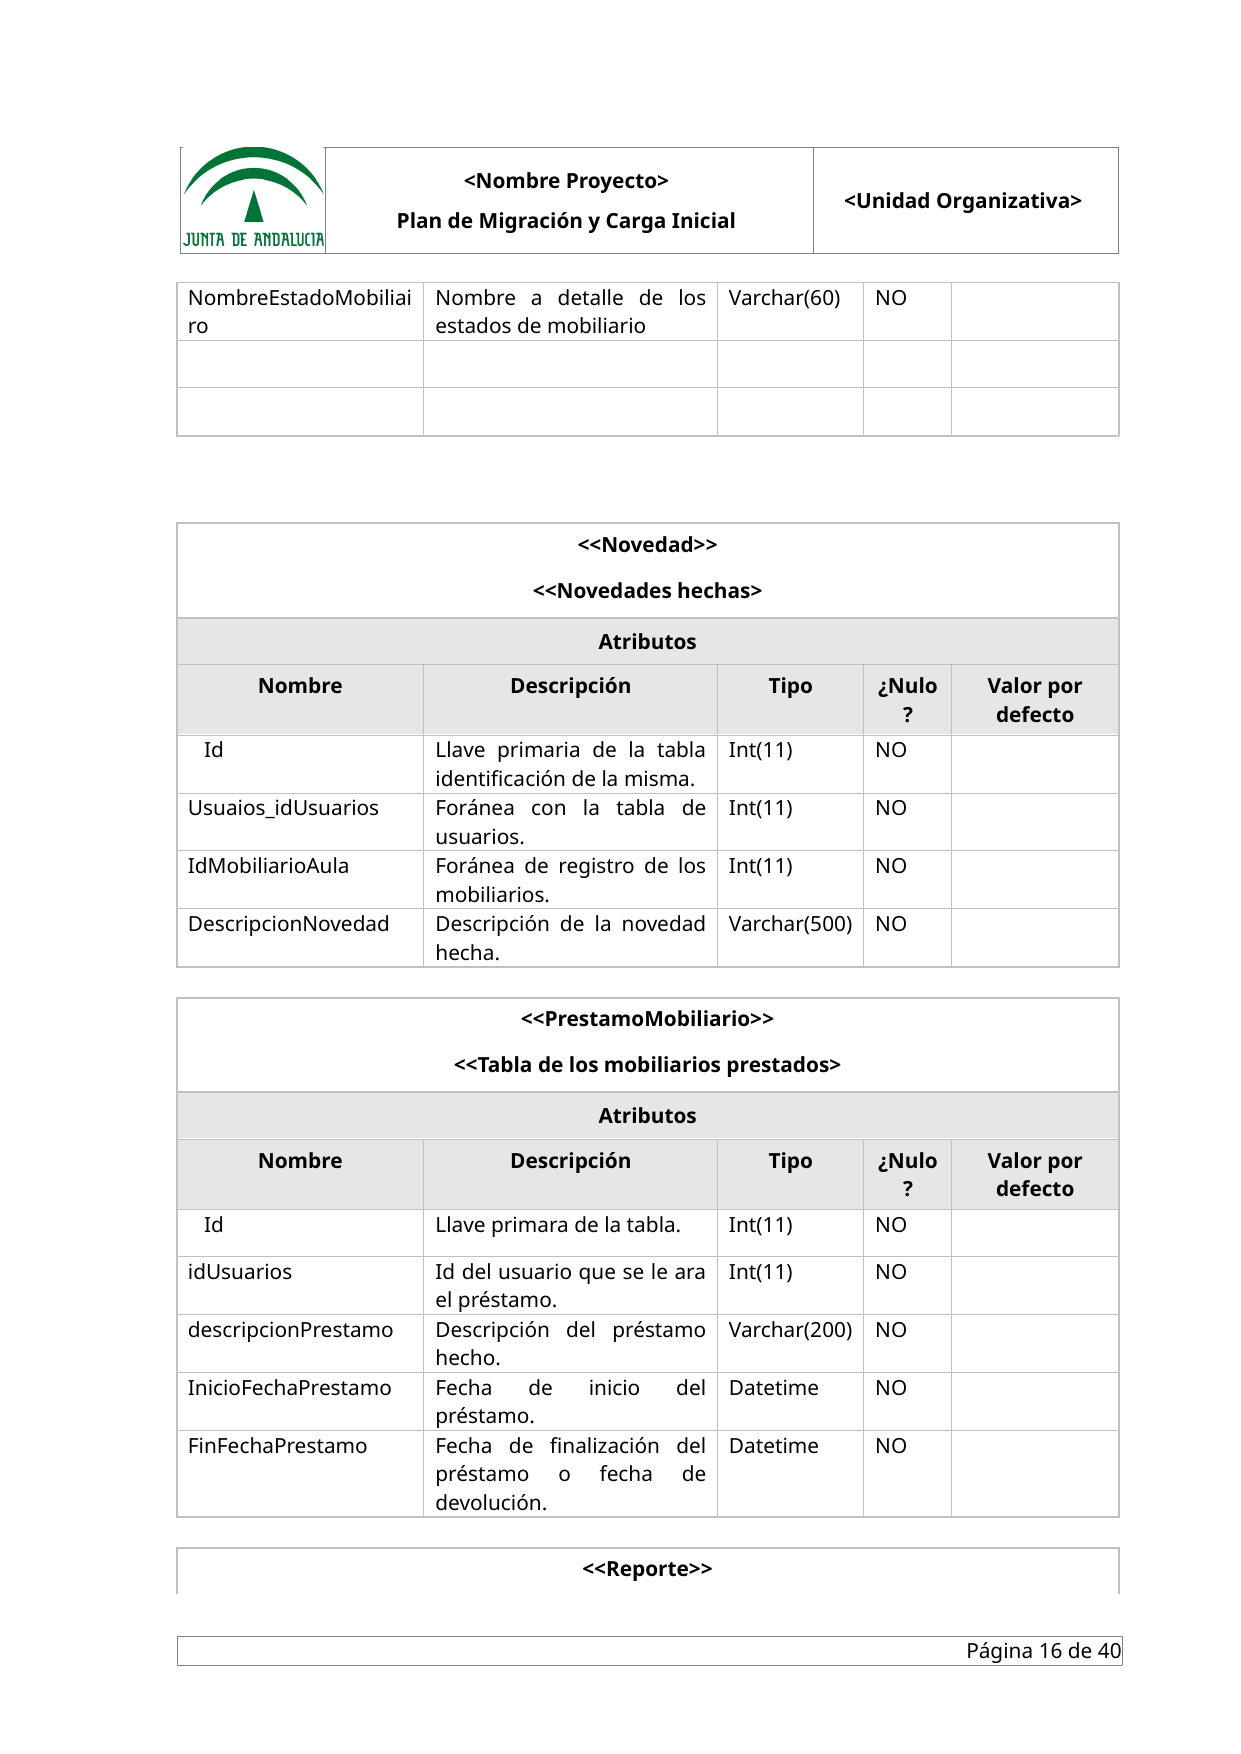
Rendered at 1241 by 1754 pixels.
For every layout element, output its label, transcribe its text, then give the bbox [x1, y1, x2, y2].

table_cell [864, 388, 951, 434]
table_cell InicioFechaPrestamo [178, 1373, 423, 1430]
table_cell NO [864, 1315, 951, 1372]
table_header <<Reporte>> [178, 1549, 1118, 1594]
table_cell <<Tabla de los mobiliarios prestados> [178, 1044, 1118, 1091]
table_cell [178, 341, 423, 387]
table_cell Atributos [178, 619, 1118, 664]
table_cell [952, 909, 1118, 966]
table_cell Fecha de inicio del préstamo. [424, 1373, 717, 1430]
table_cell Datetime [718, 1431, 863, 1516]
table_cell Nombre a detalle de los estados de mobiliario [424, 283, 717, 340]
table_cell [718, 341, 863, 387]
table_cell [952, 341, 1118, 387]
table_cell NO [864, 1257, 951, 1314]
table_cell NO [864, 736, 951, 792]
table_cell Tipo [718, 665, 863, 734]
table_cell NO [864, 1431, 951, 1516]
table_cell Descripción [424, 665, 717, 734]
table_cell [952, 1315, 1118, 1372]
table_header <<PrestamoMobiliario>> [178, 999, 1118, 1044]
table_cell <<Novedades hechas> [178, 570, 1118, 617]
table_cell Int(11) [718, 1257, 863, 1314]
table_cell [952, 388, 1118, 434]
table_cell [952, 1210, 1118, 1256]
table_cell [952, 1373, 1118, 1430]
table_header <<Novedad>> [178, 524, 1118, 569]
table_cell Int(11) [718, 1210, 863, 1256]
table_cell Descripción [424, 1140, 717, 1209]
table_cell [952, 794, 1118, 850]
table_cell Varchar(500) [718, 909, 863, 966]
table_cell Int(11) [718, 851, 863, 908]
table_cell Nombre [178, 665, 423, 734]
table_cell Nombre [178, 1140, 423, 1209]
table_cell Valor por defecto [952, 665, 1118, 734]
table_cell Atributos [178, 1093, 1118, 1138]
table_cell Llave primaria de la tabla identificación de la misma. [424, 736, 717, 792]
table_cell [952, 283, 1118, 340]
table_cell FinFechaPrestamo [178, 1431, 423, 1516]
table_cell NO [864, 1373, 951, 1430]
table_cell NO [864, 794, 951, 850]
table_cell NO [864, 1210, 951, 1256]
table_cell NO [864, 283, 951, 340]
table_cell ¿Nulo? [864, 665, 951, 734]
table_cell Foránea de registro de los mobiliarios. [424, 851, 717, 908]
table_cell Int(11) [718, 736, 863, 792]
table_cell idUsuarios [178, 1257, 423, 1314]
table_cell Usuaios_idUsuarios [178, 794, 423, 850]
table_cell Int(11) [718, 794, 863, 850]
table_cell Fecha de finalización del préstamo o fecha de devolución. [424, 1431, 717, 1516]
table_cell descripcionPrestamo [178, 1315, 423, 1372]
table_cell [178, 388, 423, 434]
table_cell Id [178, 1210, 423, 1256]
table_cell NO [864, 851, 951, 908]
table_cell Id [178, 736, 423, 792]
table_cell NombreEstadoMobiliairo [178, 283, 423, 340]
table_cell Varchar(200) [718, 1315, 863, 1372]
table_cell [952, 736, 1118, 792]
table_cell DescripcionNovedad [178, 909, 423, 966]
table_cell [952, 1431, 1118, 1516]
table_cell IdMobiliarioAula [178, 851, 423, 908]
table_cell ¿Nulo? [864, 1140, 951, 1209]
table_cell [718, 388, 863, 434]
table_cell Descripción del préstamo hecho. [424, 1315, 717, 1372]
table_cell [424, 388, 717, 434]
table_cell [952, 1257, 1118, 1314]
table_cell Llave primara de la tabla. [424, 1210, 717, 1256]
table_cell Varchar(60) [718, 283, 863, 340]
table_cell NO [864, 909, 951, 966]
table_cell Descripción de la novedad hecha. [424, 909, 717, 966]
table_cell Tipo [718, 1140, 863, 1209]
table_cell [424, 341, 717, 387]
table_cell [952, 851, 1118, 908]
table_cell [864, 341, 951, 387]
table_cell Foránea con la tabla de usuarios. [424, 794, 717, 850]
table_cell Id del usuario que se le ara el préstamo. [424, 1257, 717, 1314]
table_cell Valor por defecto [952, 1140, 1118, 1209]
table_cell Datetime [718, 1373, 863, 1430]
